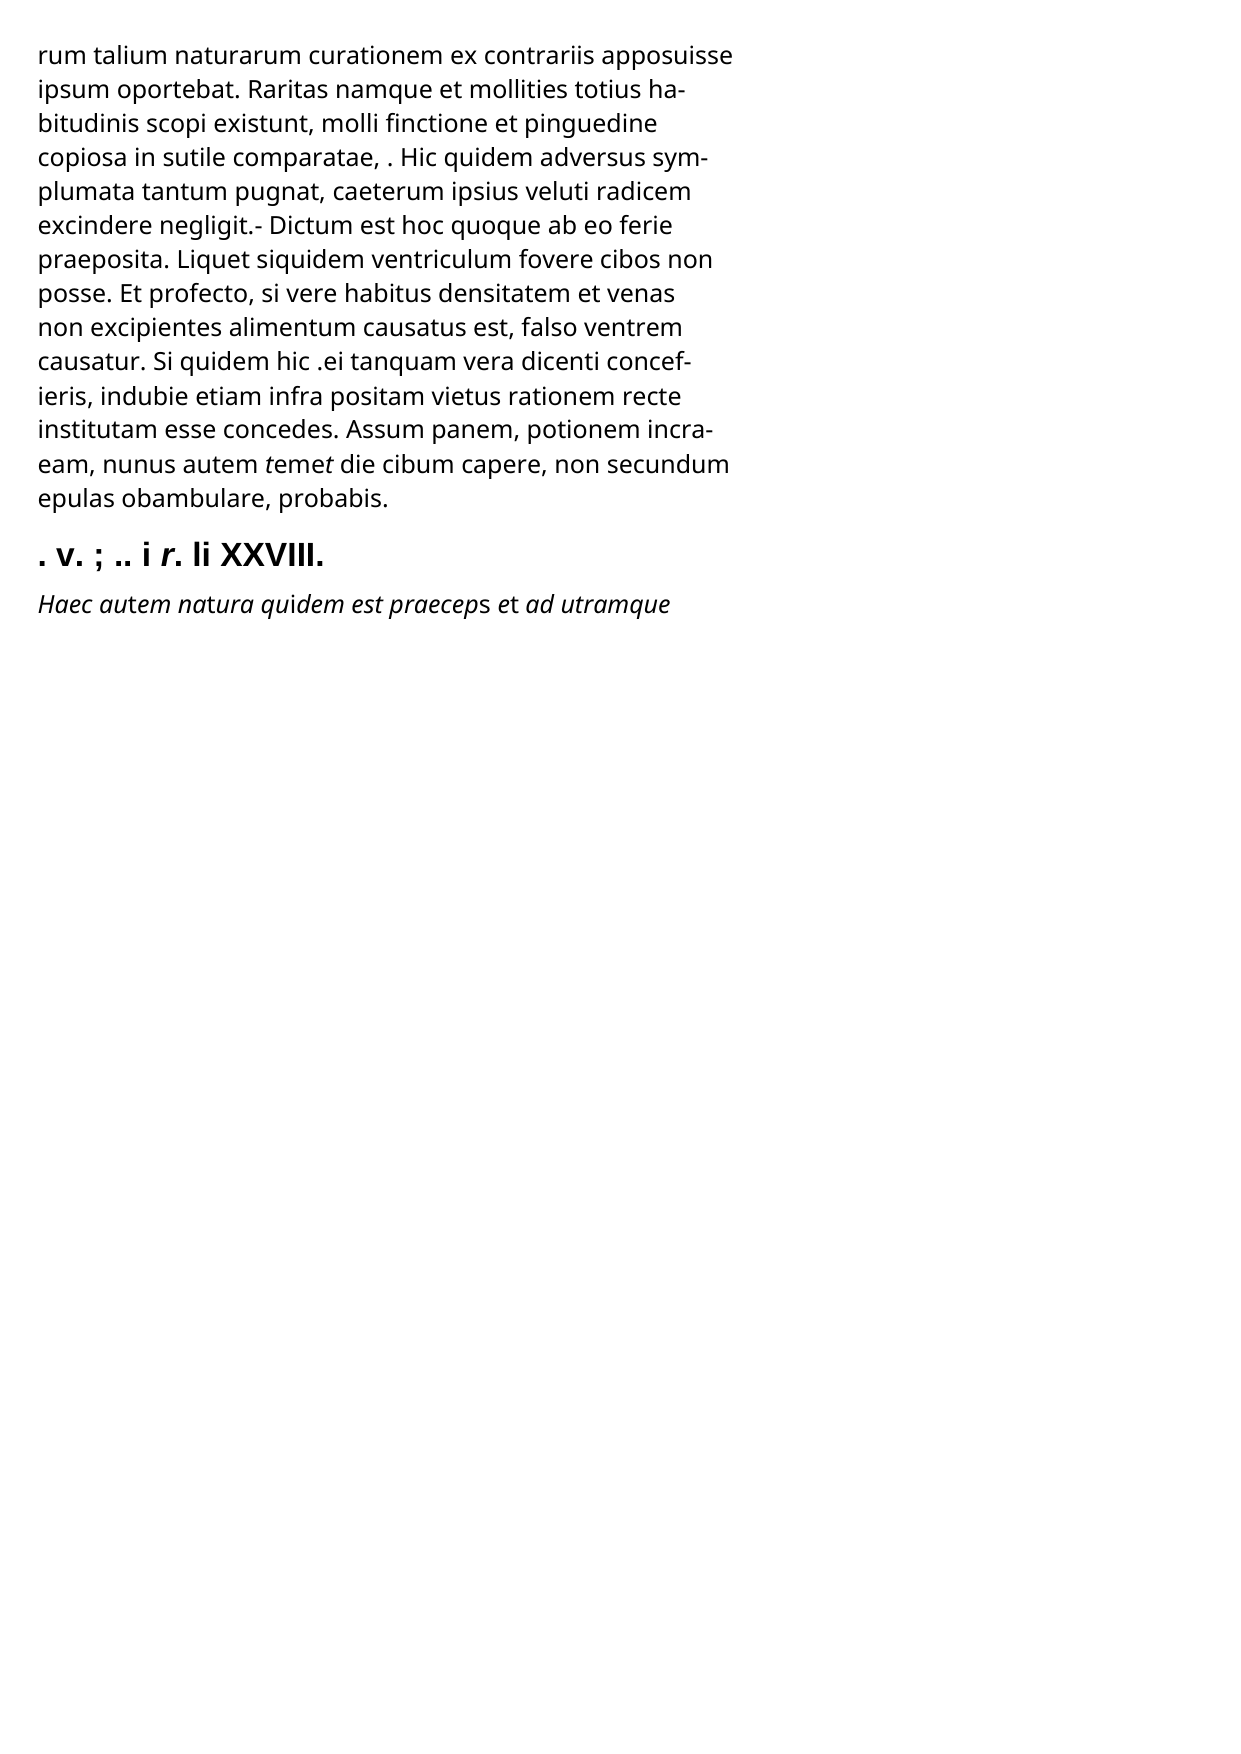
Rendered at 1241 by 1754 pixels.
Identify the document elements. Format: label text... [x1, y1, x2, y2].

text rum talium naturarum curationem ex contrariis apposuisse ipsum oportebat. Raritas namque et mollities totius ha- bitudinis scopi existunt, molli finctione et pinguedine copiosa in sutile comparatae, . Hic quidem adversus sym- plumata tantum pugnat, caeterum ipsius veluti radicem excindere negligit.- Dictum est hoc quoque ab eo ferie praeposita. Liquet siquidem ventriculum fovere cibos non posse. Et profecto, si vere habitus densitatem et venas non excipientes alimentum causatus est, falso ventrem causatur. Si quidem hic .ei tanquam vera dicenti concef- ieris, indubie etiam infra positam vietus rationem recte institutam esse concedes. Assum panem, potionem incra- eam, nunus autem temet die cibum capere, non secundum epulas obambulare, probabis. [37, 37, 1203, 514]
text Haec autem natura quidem est praeceps et ad utramque [37, 586, 1203, 620]
subtitle . v. ; .. i r. li XXVIII. [37, 535, 1203, 574]
